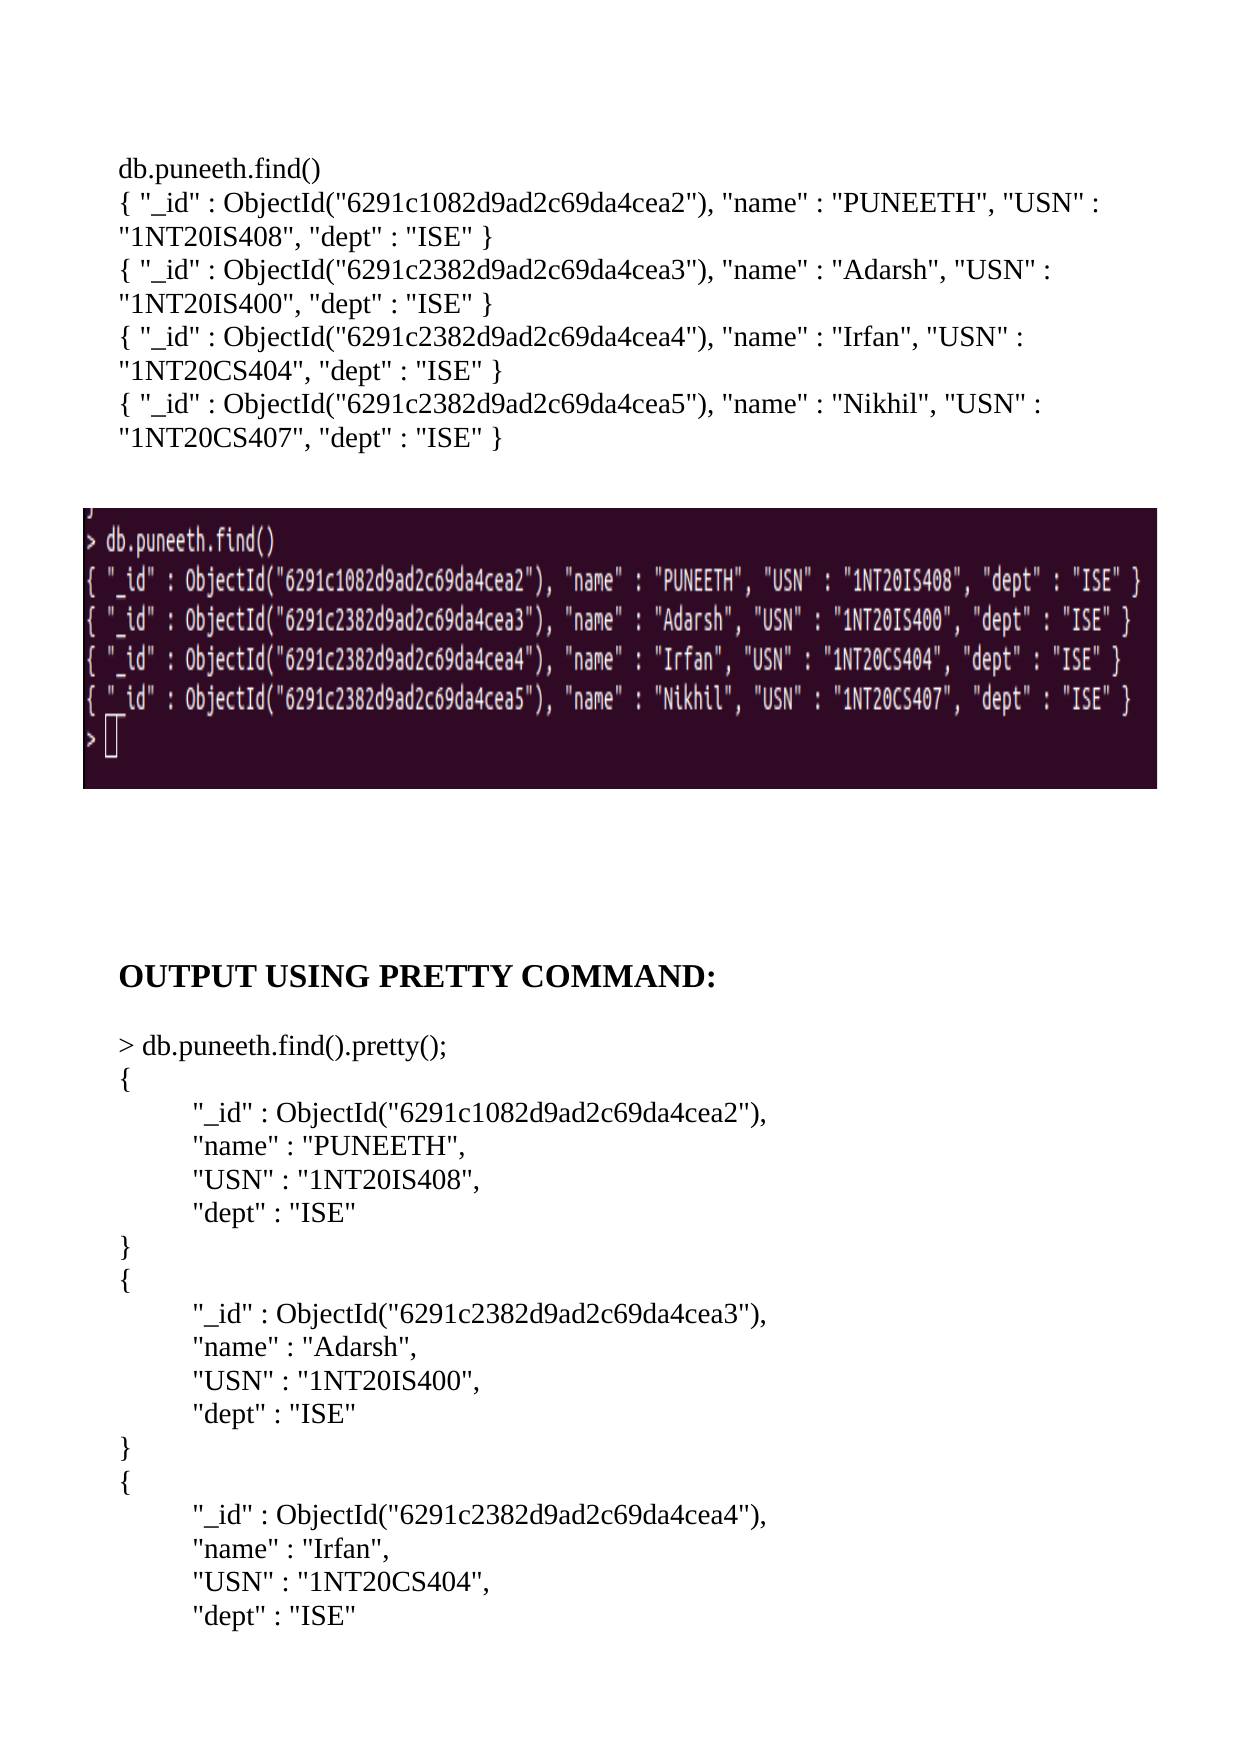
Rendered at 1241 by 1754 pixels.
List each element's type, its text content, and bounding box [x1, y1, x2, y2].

text { [118, 1061, 1122, 1095]
text "dept" : "ISE" [118, 1397, 1122, 1430]
text "_id" : ObjectId("6291c2382d9ad2c69da4cea4"), [118, 1497, 1122, 1531]
text "dept" : "ISE" [118, 1195, 1122, 1229]
text { "_id" : ObjectId("6291c1082d9ad2c69da4cea2"), "name" : "PUNEETH", "USN" : "1NT20IS408", "dept" : "ISE" } [118, 185, 1122, 252]
text OUTPUT USING PRETTY COMMAND: [118, 956, 1122, 994]
text > db.puneeth.find().pretty(); [118, 1028, 1122, 1061]
text { [118, 1464, 1122, 1497]
text db.puneeth.find() [118, 152, 1122, 185]
text } [118, 1229, 1122, 1262]
text "USN" : "1NT20IS400", [118, 1363, 1122, 1397]
text "USN" : "1NT20IS408", [118, 1162, 1122, 1195]
text { [118, 1262, 1122, 1296]
text { "_id" : ObjectId("6291c2382d9ad2c69da4cea4"), "name" : "Irfan", "USN" : "1NT20CS404", "dept" : "ISE" } [118, 319, 1122, 386]
text "_id" : ObjectId("6291c2382d9ad2c69da4cea3"), [118, 1296, 1122, 1329]
text { "_id" : ObjectId("6291c2382d9ad2c69da4cea3"), "name" : "Adarsh", "USN" : "1NT20IS400", "dept" : "ISE" } [118, 252, 1122, 319]
text "name" : "Adarsh", [118, 1329, 1122, 1363]
text "_id" : ObjectId("6291c1082d9ad2c69da4cea2"), [118, 1095, 1122, 1128]
text { "_id" : ObjectId("6291c2382d9ad2c69da4cea5"), "name" : "Nikhil", "USN" : "1NT20CS407", "dept" : "ISE" } [118, 386, 1122, 453]
text "USN" : "1NT20CS404", [118, 1564, 1122, 1598]
text } [118, 1430, 1122, 1464]
picture [83, 508, 1158, 789]
text "dept" : "ISE" [118, 1598, 1122, 1631]
text "name" : "PUNEETH", [118, 1128, 1122, 1162]
text "name" : "Irfan", [118, 1531, 1122, 1564]
